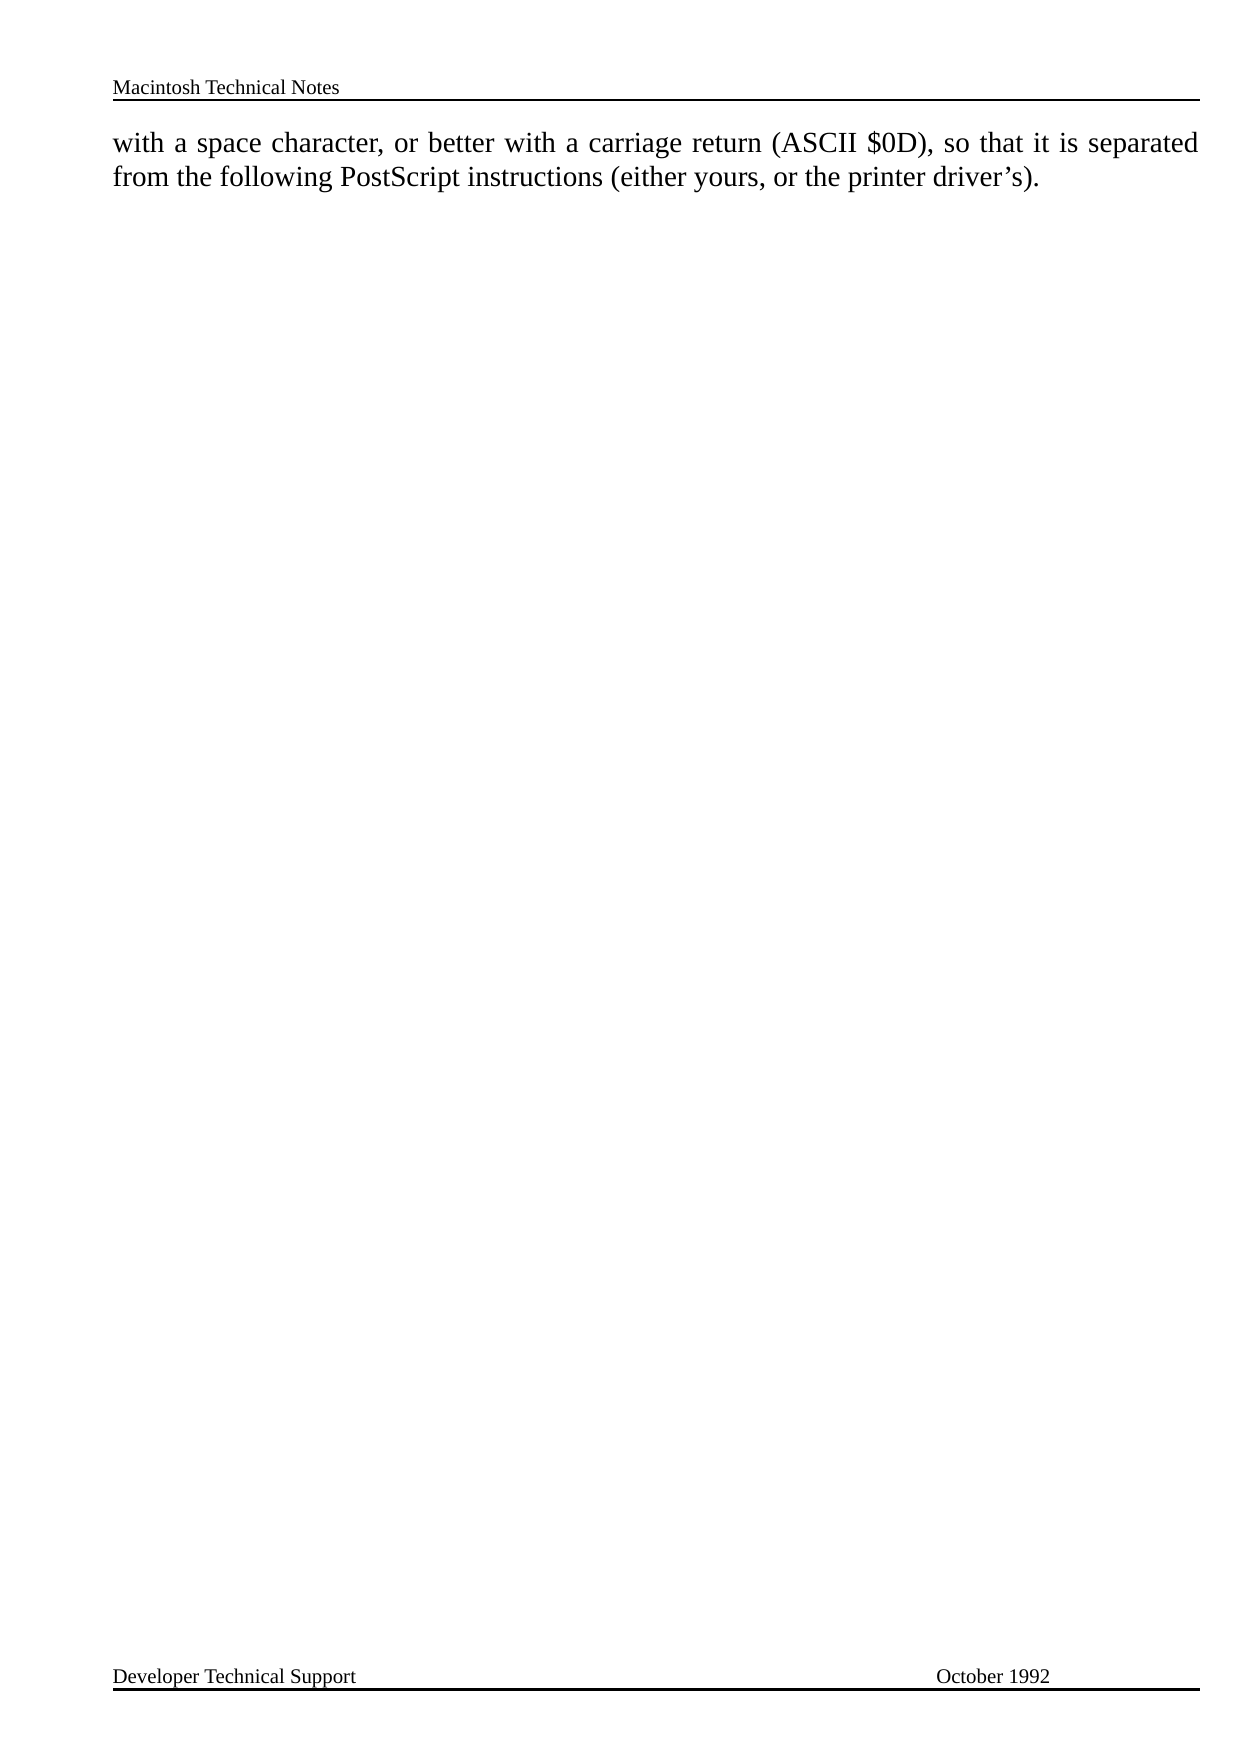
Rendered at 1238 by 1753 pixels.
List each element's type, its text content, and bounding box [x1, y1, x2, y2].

text with a space character, or better with a carriage return (ASCII $0D), so that it is separated from the following PostScript instructions (either yours, or the printer driver’s). [112, 125, 1200, 192]
